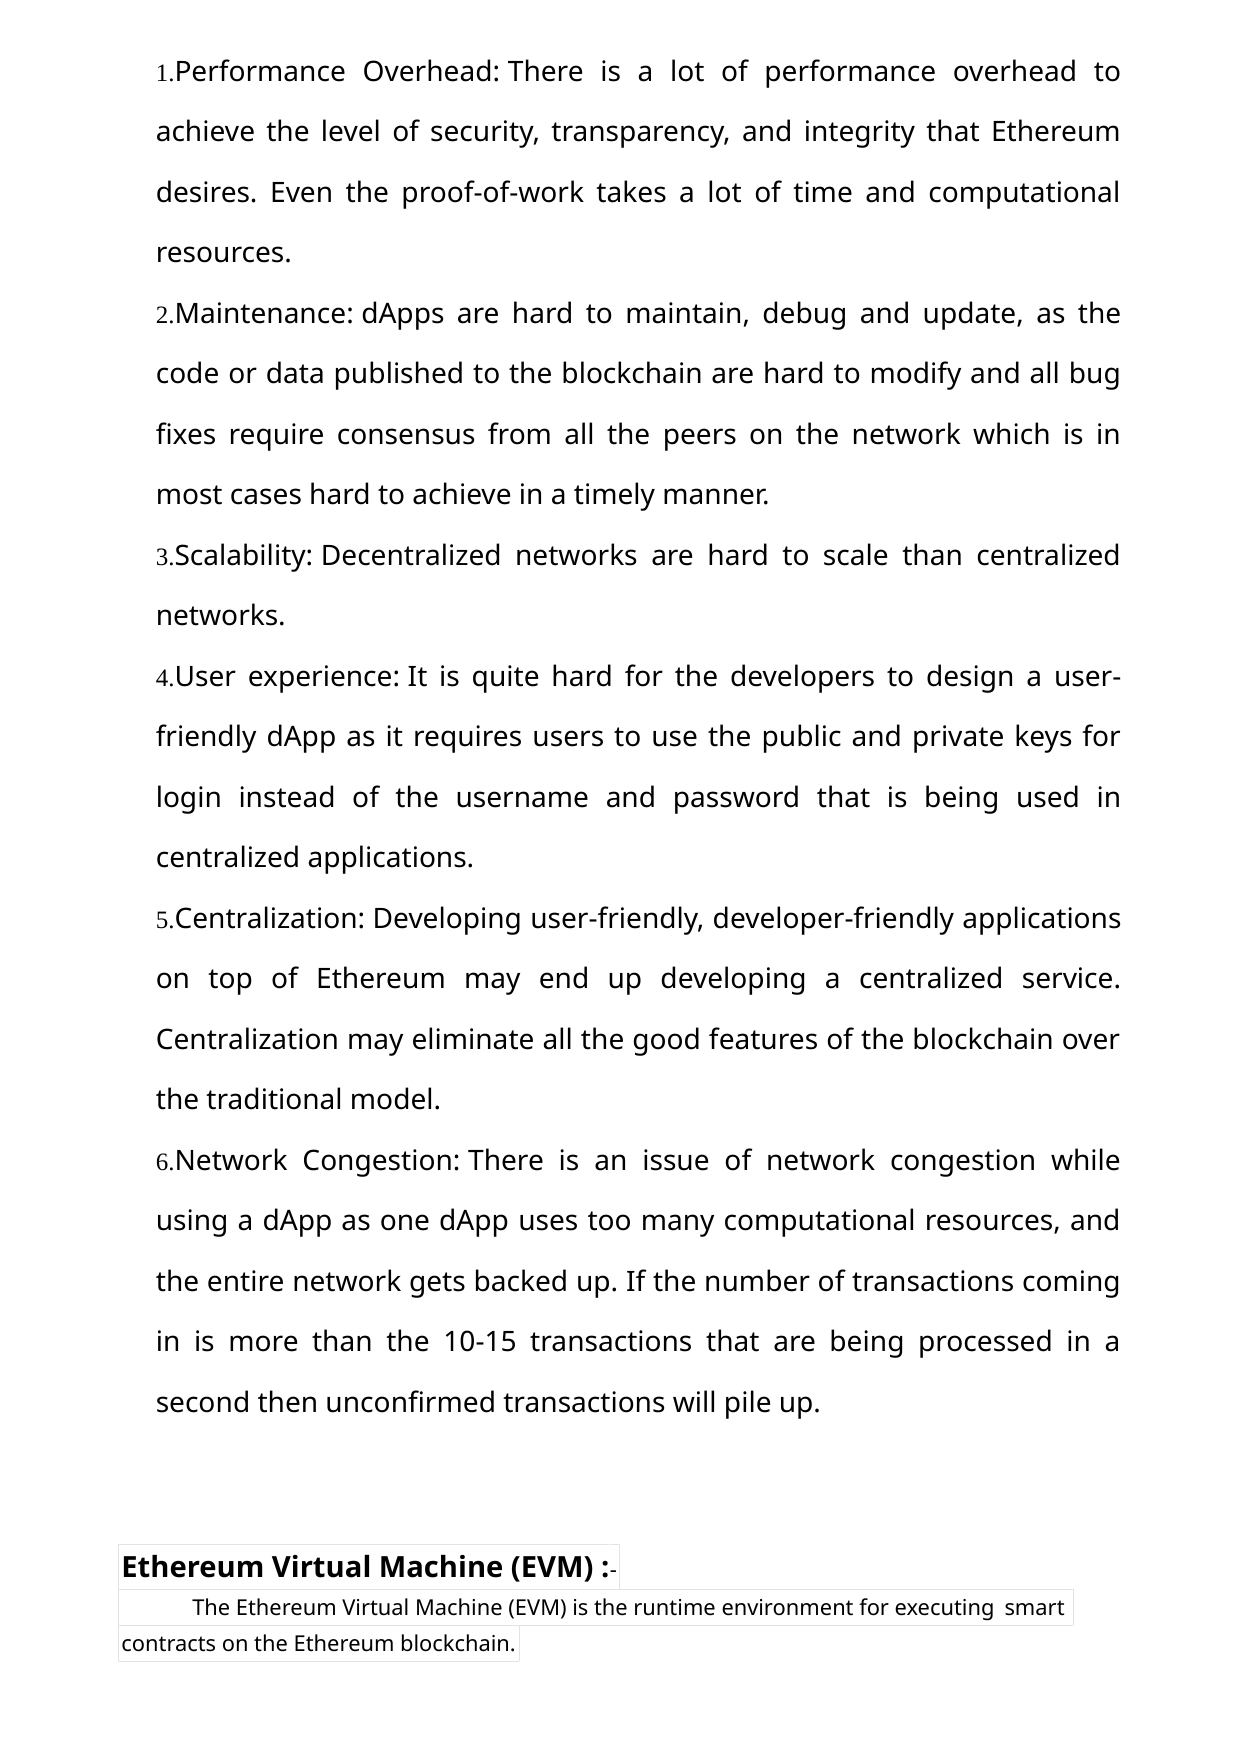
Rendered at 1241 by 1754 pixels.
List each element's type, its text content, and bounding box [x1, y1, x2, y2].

list User experience: It is quite hard for the developers to design a user-friendly dApp as it requires users to use the public and private keys for login instead of the username and password that is being used in centralized applications. [156, 656, 1122, 876]
list Maintenance: dApps are hard to maintain, debug and update, as the code or data published to the blockchain are hard to modify and all bug fixes require consensus from all the peers on the network which is in most cases hard to achieve in a timely manner. [156, 293, 1122, 513]
text [620, 1543, 1122, 1589]
list Network Congestion: There is an issue of network congestion while using a dApp as one dApp uses too many computational resources, and the entire network gets backed up. If the number of transactions coming in is more than the 10-15 transactions that are being processed in a second then unconfirmed transactions will pile up. [156, 1140, 1122, 1421]
text The Ethereum Virtual Machine (EVM) is the runtime environment for executing smart contracts on the Ethereum blockchain. [520, 1589, 1122, 1661]
text The Ethereum Virtual Machine (EVM) is the runtime environment for executing smart contracts on the Ethereum blockchain. [119, 1590, 1073, 1625]
list Scalability: Decentralized networks are hard to scale than centralized networks. [156, 535, 1122, 634]
list Performance Overhead: There is a lot of performance overhead to achieve the level of security, transparency, and integrity that Ethereum desires. Even the proof-of-work takes a lot of time and computational resources. [156, 51, 1122, 271]
list Centralization: Developing user-friendly, developer-friendly applications on top of Ethereum may end up developing a centralized service. Centralization may eliminate all the good features of the blockchain over the traditional model. [156, 898, 1122, 1118]
text The Ethereum Virtual Machine (EVM) is the runtime environment for executing smart contracts on the Ethereum blockchain. [119, 1626, 519, 1661]
text Ethereum Virtual Machine (EVM) :- [119, 1545, 619, 1589]
